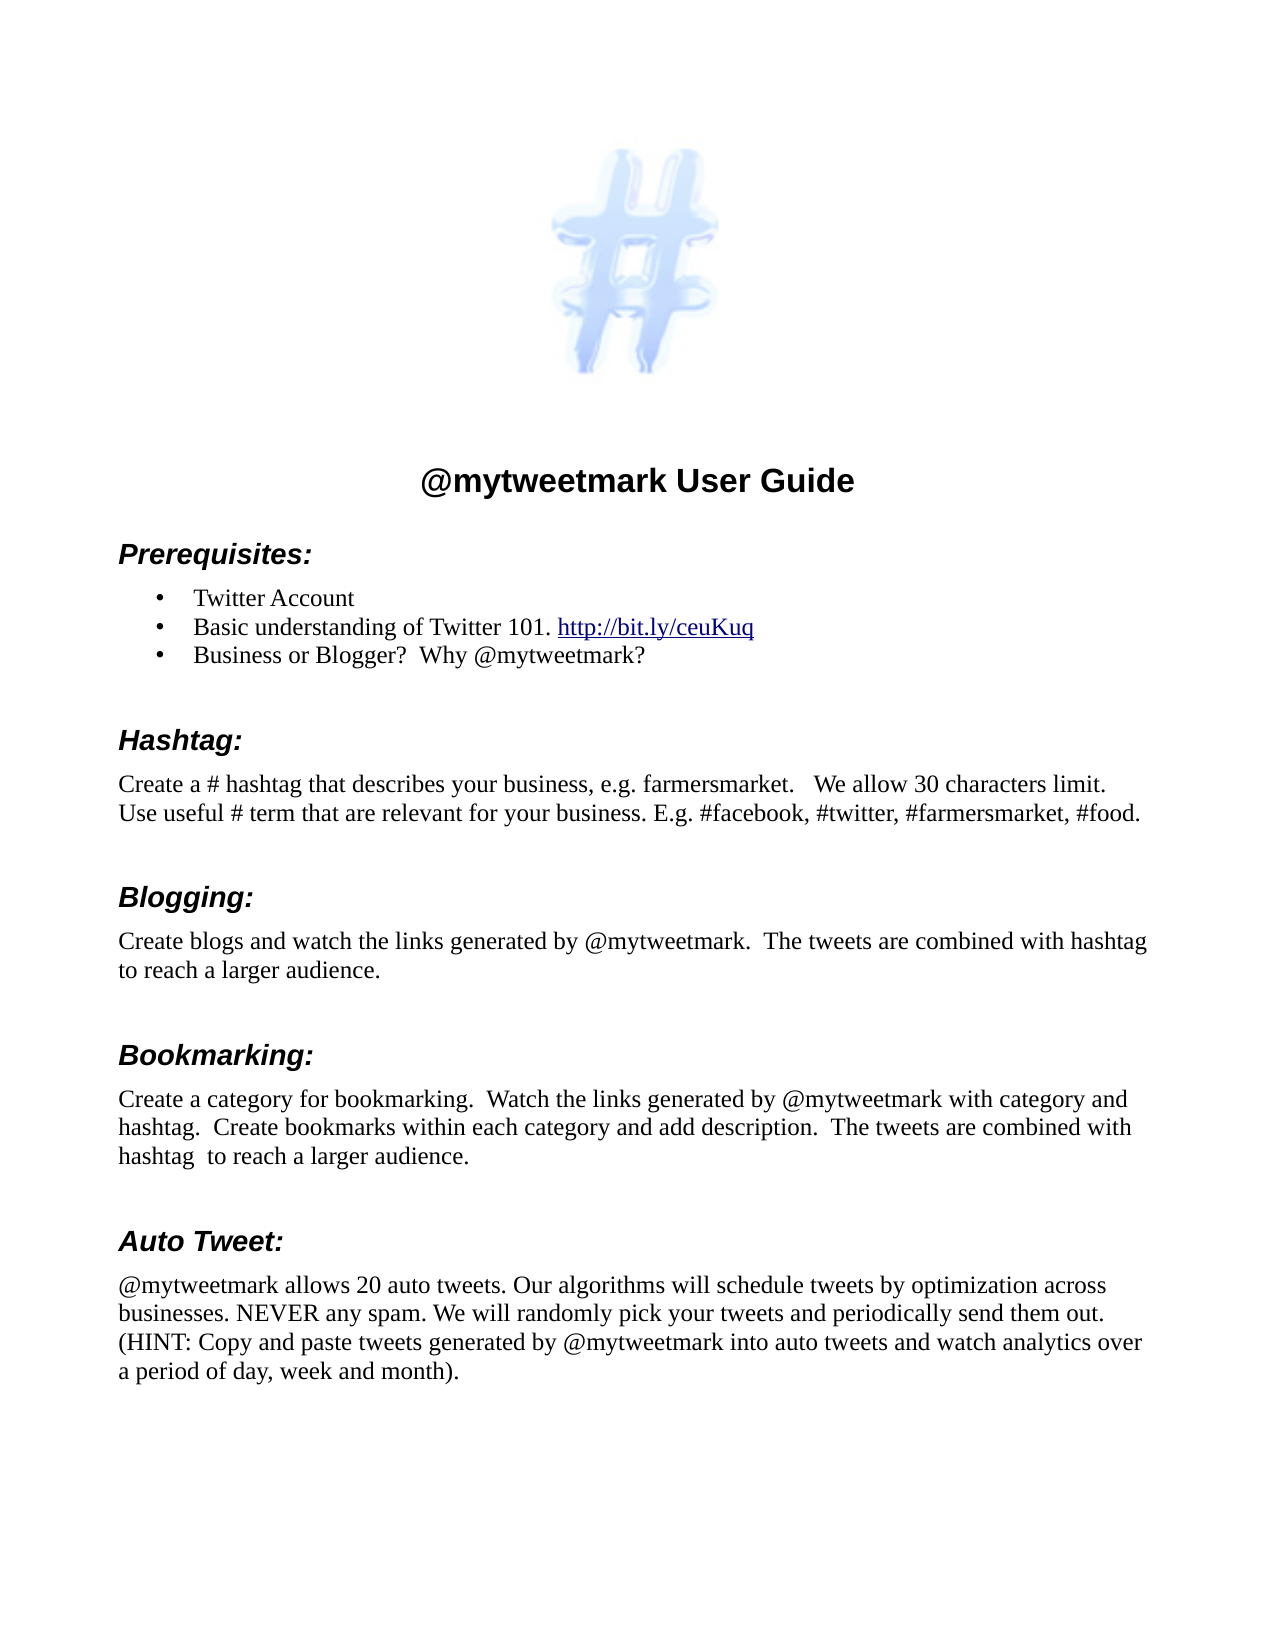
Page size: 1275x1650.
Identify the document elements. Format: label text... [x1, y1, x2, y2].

text @mytweetmark allows 20 auto tweets. Our algorithms will schedule tweets by optimization across businesses. NEVER any spam. We will randomly pick your tweets and periodically send them out. (HINT: Copy and paste tweets generated by @mytweetmark into auto tweets and watch analytics over a period of day, week and month). [118, 1270, 1157, 1385]
text Create a # hashtag that describes your business, e.g. farmersmarket. We allow 30 characters limit. Use useful # term that are relevant for your business. E.g. #facebook, #twitter, #farmersmarket, #food. [118, 769, 1157, 827]
picture [504, 118, 771, 385]
subtitle Blogging: [118, 880, 1157, 914]
subtitle Hashtag: [118, 723, 1157, 757]
text Create blogs and watch the links generated by @mytweetmark. The tweets are combined with hashtag to reach a larger audience. [118, 926, 1157, 984]
subtitle Auto Tweet: [118, 1224, 1157, 1257]
subtitle @mytweetmark User Guide [118, 461, 1157, 499]
subtitle Bookmarking: [118, 1038, 1157, 1071]
subtitle Prerequisites: [118, 537, 1157, 571]
list Basic understanding of Twitter 101. http://bit.ly/ceuKuq [156, 612, 1157, 641]
list Business or Blogger? Why @mytweetmark? [156, 641, 1157, 669]
text Create a category for bookmarking. Watch the links generated by @mytweetmark with category and hashtag. Create bookmarks within each category and add description. The tweets are combined with hashtag to reach a larger audience. [118, 1084, 1157, 1170]
list Twitter Account [156, 583, 1157, 612]
